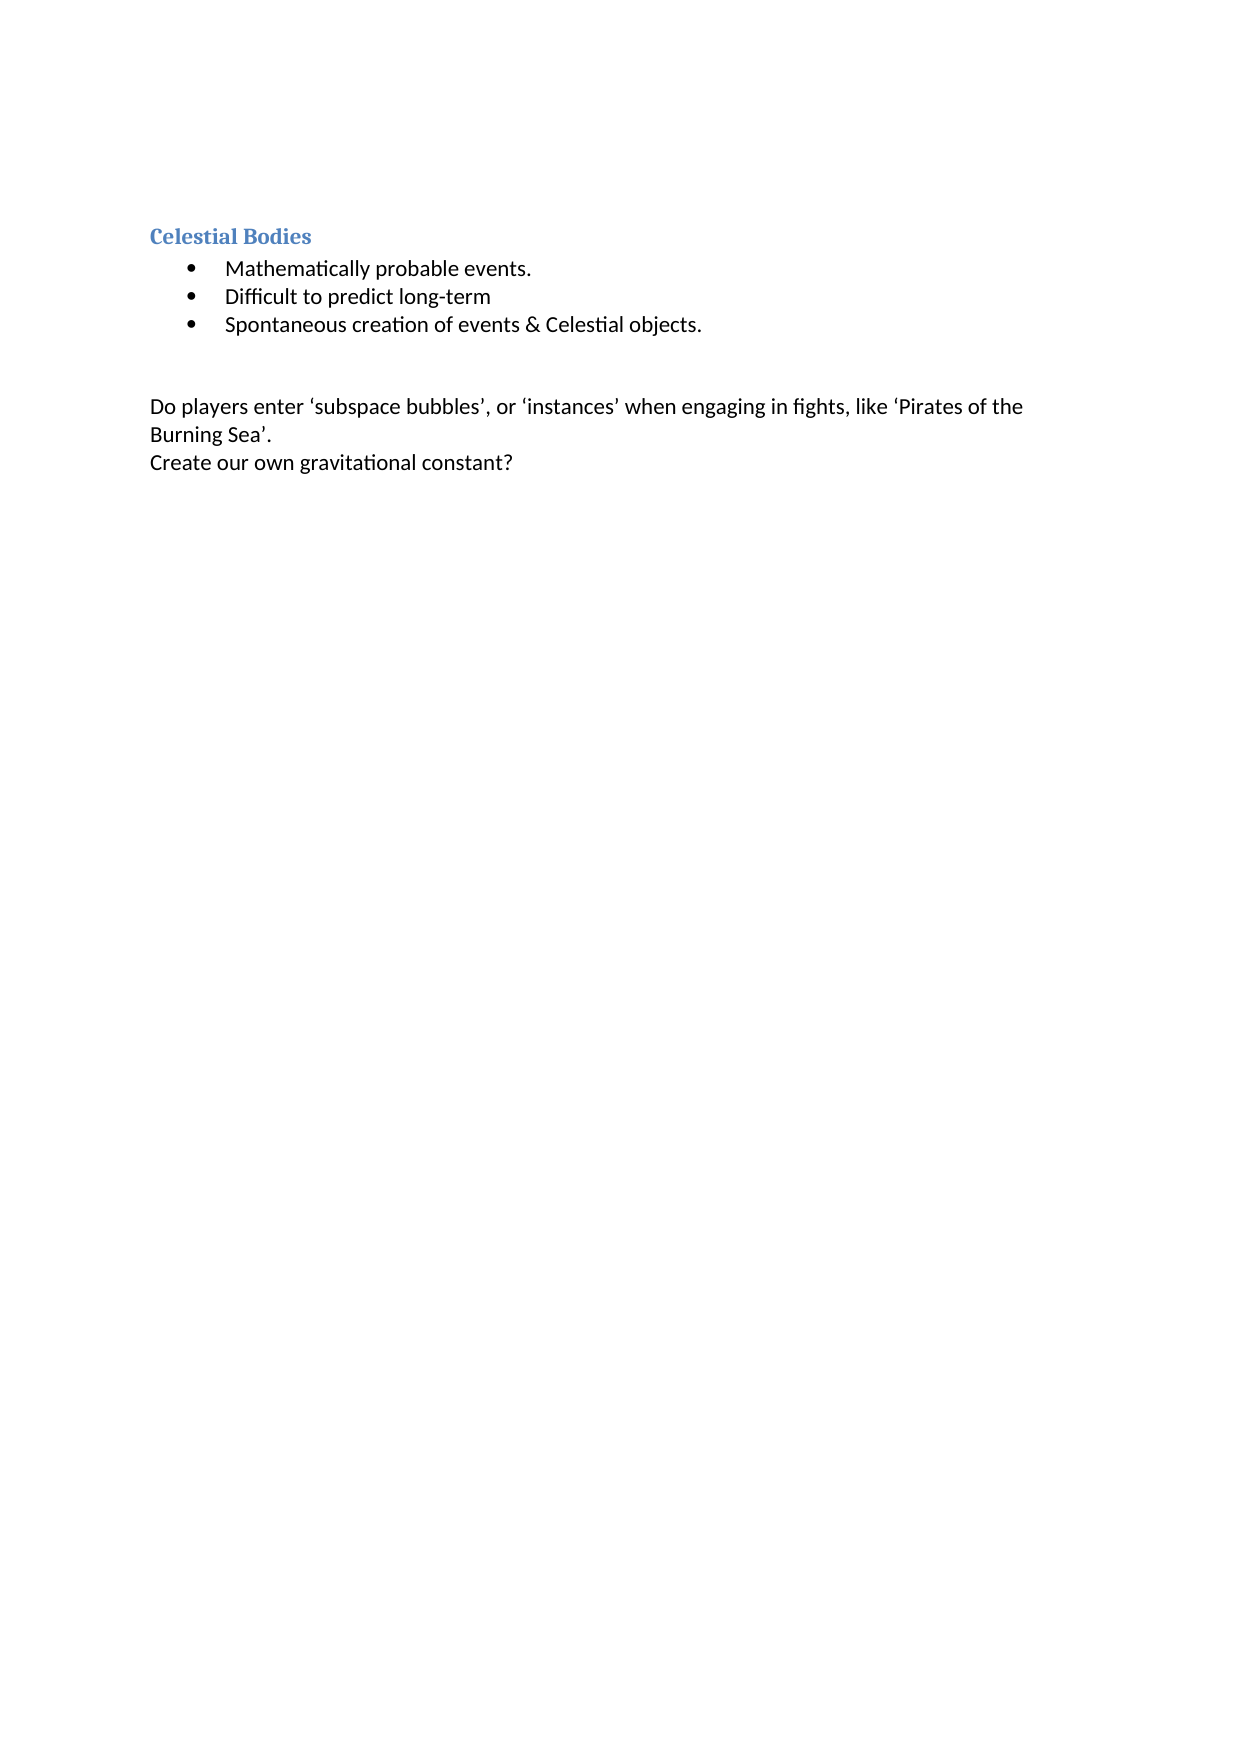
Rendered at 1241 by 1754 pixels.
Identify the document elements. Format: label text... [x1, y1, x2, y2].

text Create our own gravitational constant? [150, 448, 1090, 477]
text Do players enter ‘subspace bubbles’, or ‘instances’ when engaging in fights, like ‘Pirates of the Burning Sea’. [150, 392, 1090, 448]
list Difficult to predict long-term [187, 282, 1090, 310]
list Spontaneous creation of events & Celestial objects. [187, 310, 1090, 338]
subtitle Celestial Bodies [150, 224, 1090, 250]
list Mathematically probable events. [187, 254, 1090, 282]
